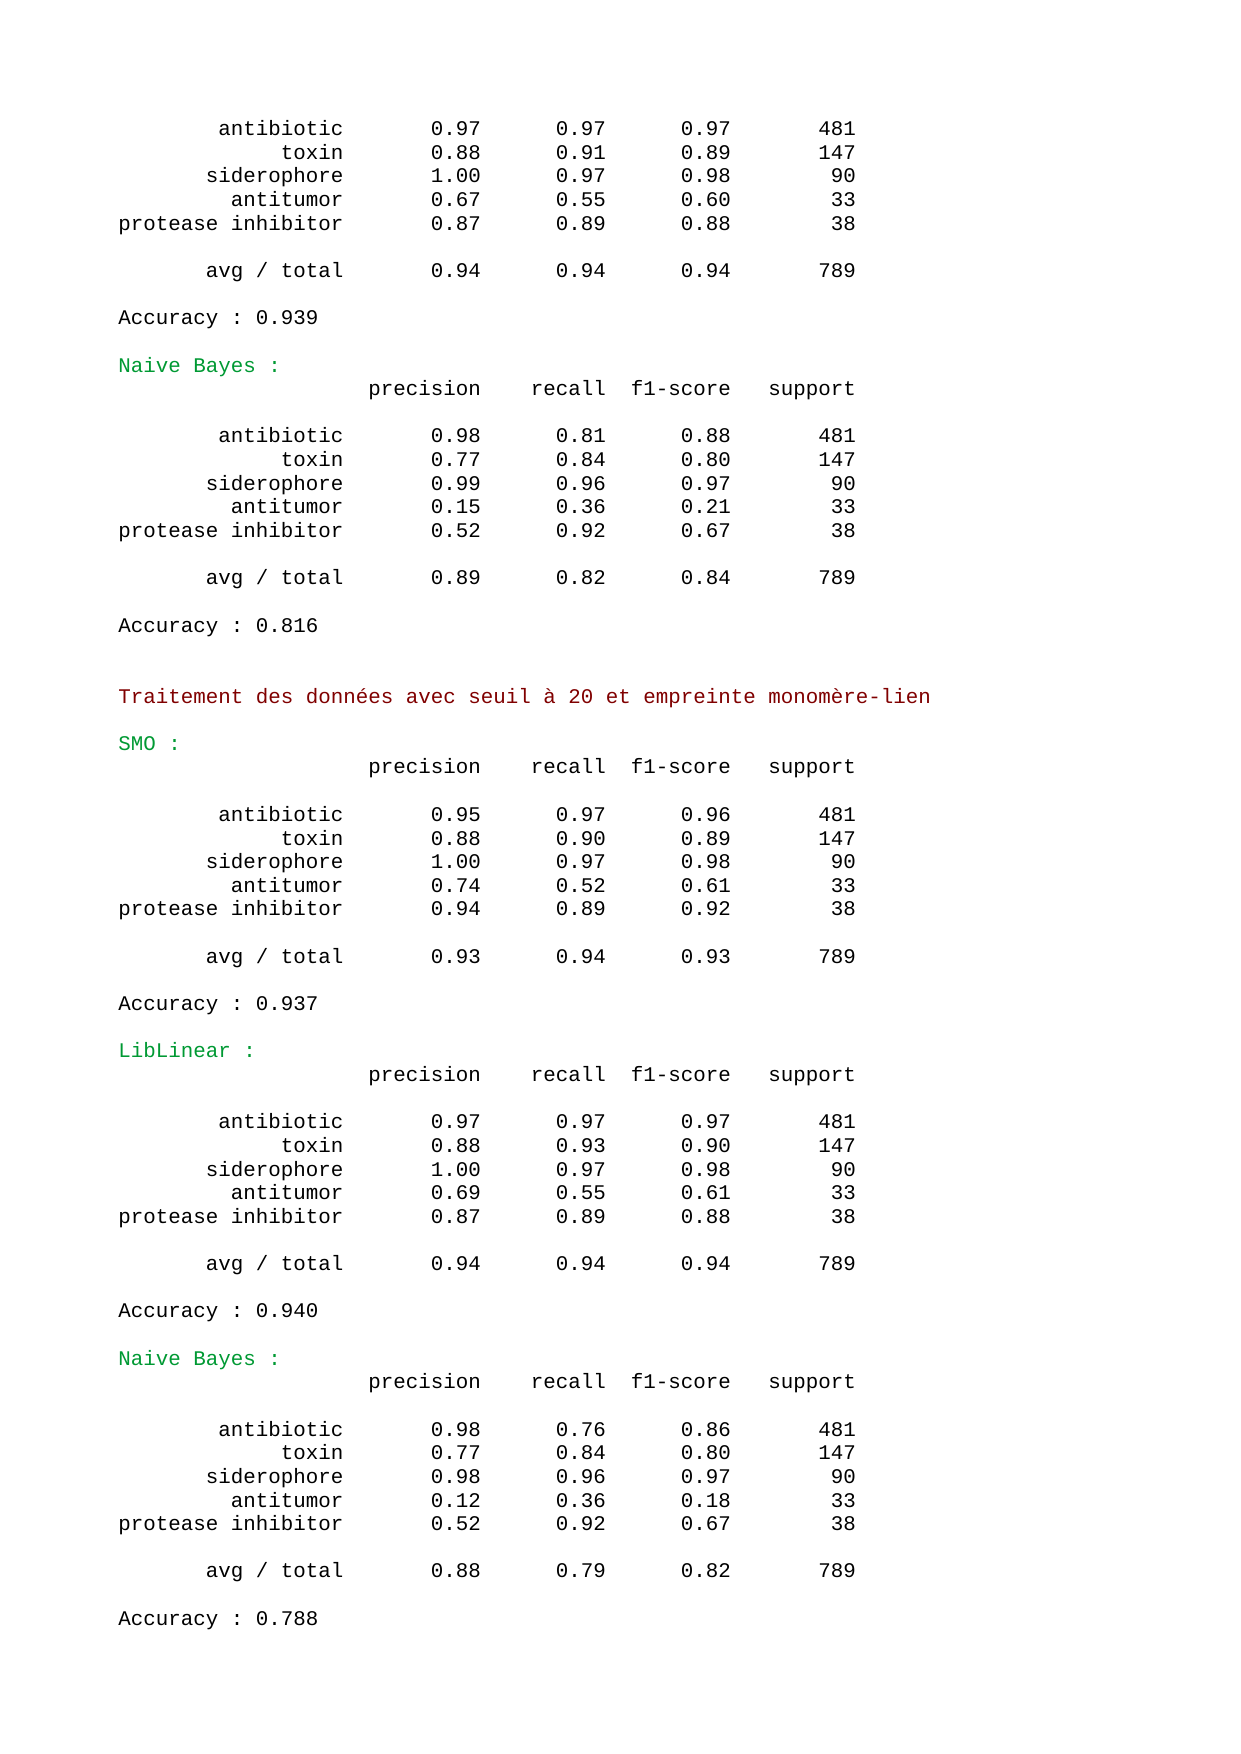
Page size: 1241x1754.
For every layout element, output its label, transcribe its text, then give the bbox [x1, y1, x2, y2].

text toxin 0.88 0.90 0.89 147 [118, 827, 1122, 851]
text Accuracy : 0.788 [118, 1608, 1122, 1631]
text Accuracy : 0.939 [118, 307, 1122, 331]
text precision recall f1-score support [118, 378, 1122, 402]
text avg / total 0.94 0.94 0.94 789 [118, 260, 1122, 284]
text Naive Bayes : [118, 354, 1122, 378]
text protease inhibitor 0.52 0.92 0.67 38 [118, 520, 1122, 544]
text siderophore 0.99 0.96 0.97 90 [118, 473, 1122, 496]
text protease inhibitor 0.94 0.89 0.92 38 [118, 898, 1122, 922]
text SMO : [118, 733, 1122, 757]
text toxin 0.77 0.84 0.80 147 [118, 449, 1122, 473]
text antibiotic 0.95 0.97 0.96 481 [118, 804, 1122, 827]
text avg / total 0.93 0.94 0.93 789 [118, 946, 1122, 969]
text precision recall f1-score support [118, 1064, 1122, 1088]
text LibLinear : [118, 1040, 1122, 1064]
text antibiotic 0.98 0.76 0.86 481 [118, 1419, 1122, 1442]
text Naive Bayes : [118, 1348, 1122, 1371]
text siderophore 0.98 0.96 0.97 90 [118, 1466, 1122, 1489]
text toxin 0.88 0.93 0.90 147 [118, 1135, 1122, 1158]
text avg / total 0.94 0.94 0.94 789 [118, 1253, 1122, 1277]
text Traitement des données avec seuil à 20 et empreinte monomère-lien [118, 686, 1122, 709]
text antibiotic 0.97 0.97 0.97 481 [118, 1111, 1122, 1135]
text protease inhibitor 0.52 0.92 0.67 38 [118, 1513, 1122, 1537]
text antibiotic 0.98 0.81 0.88 481 [118, 426, 1122, 449]
text antibiotic 0.97 0.97 0.97 481 [118, 118, 1122, 142]
text avg / total 0.88 0.79 0.82 789 [118, 1561, 1122, 1584]
text Accuracy : 0.940 [118, 1300, 1122, 1324]
text siderophore 1.00 0.97 0.98 90 [118, 1158, 1122, 1182]
text Accuracy : 0.937 [118, 993, 1122, 1017]
text toxin 0.88 0.91 0.89 147 [118, 142, 1122, 165]
text antitumor 0.74 0.52 0.61 33 [118, 875, 1122, 898]
text antitumor 0.15 0.36 0.21 33 [118, 496, 1122, 520]
text protease inhibitor 0.87 0.89 0.88 38 [118, 1206, 1122, 1229]
text precision recall f1-score support [118, 757, 1122, 780]
text protease inhibitor 0.87 0.89 0.88 38 [118, 213, 1122, 236]
text precision recall f1-score support [118, 1371, 1122, 1395]
text siderophore 1.00 0.97 0.98 90 [118, 165, 1122, 189]
text avg / total 0.89 0.82 0.84 789 [118, 567, 1122, 591]
text antitumor 0.69 0.55 0.61 33 [118, 1182, 1122, 1206]
text antitumor 0.67 0.55 0.60 33 [118, 189, 1122, 213]
text Accuracy : 0.816 [118, 615, 1122, 638]
text toxin 0.77 0.84 0.80 147 [118, 1442, 1122, 1466]
text siderophore 1.00 0.97 0.98 90 [118, 851, 1122, 875]
text antitumor 0.12 0.36 0.18 33 [118, 1489, 1122, 1513]
